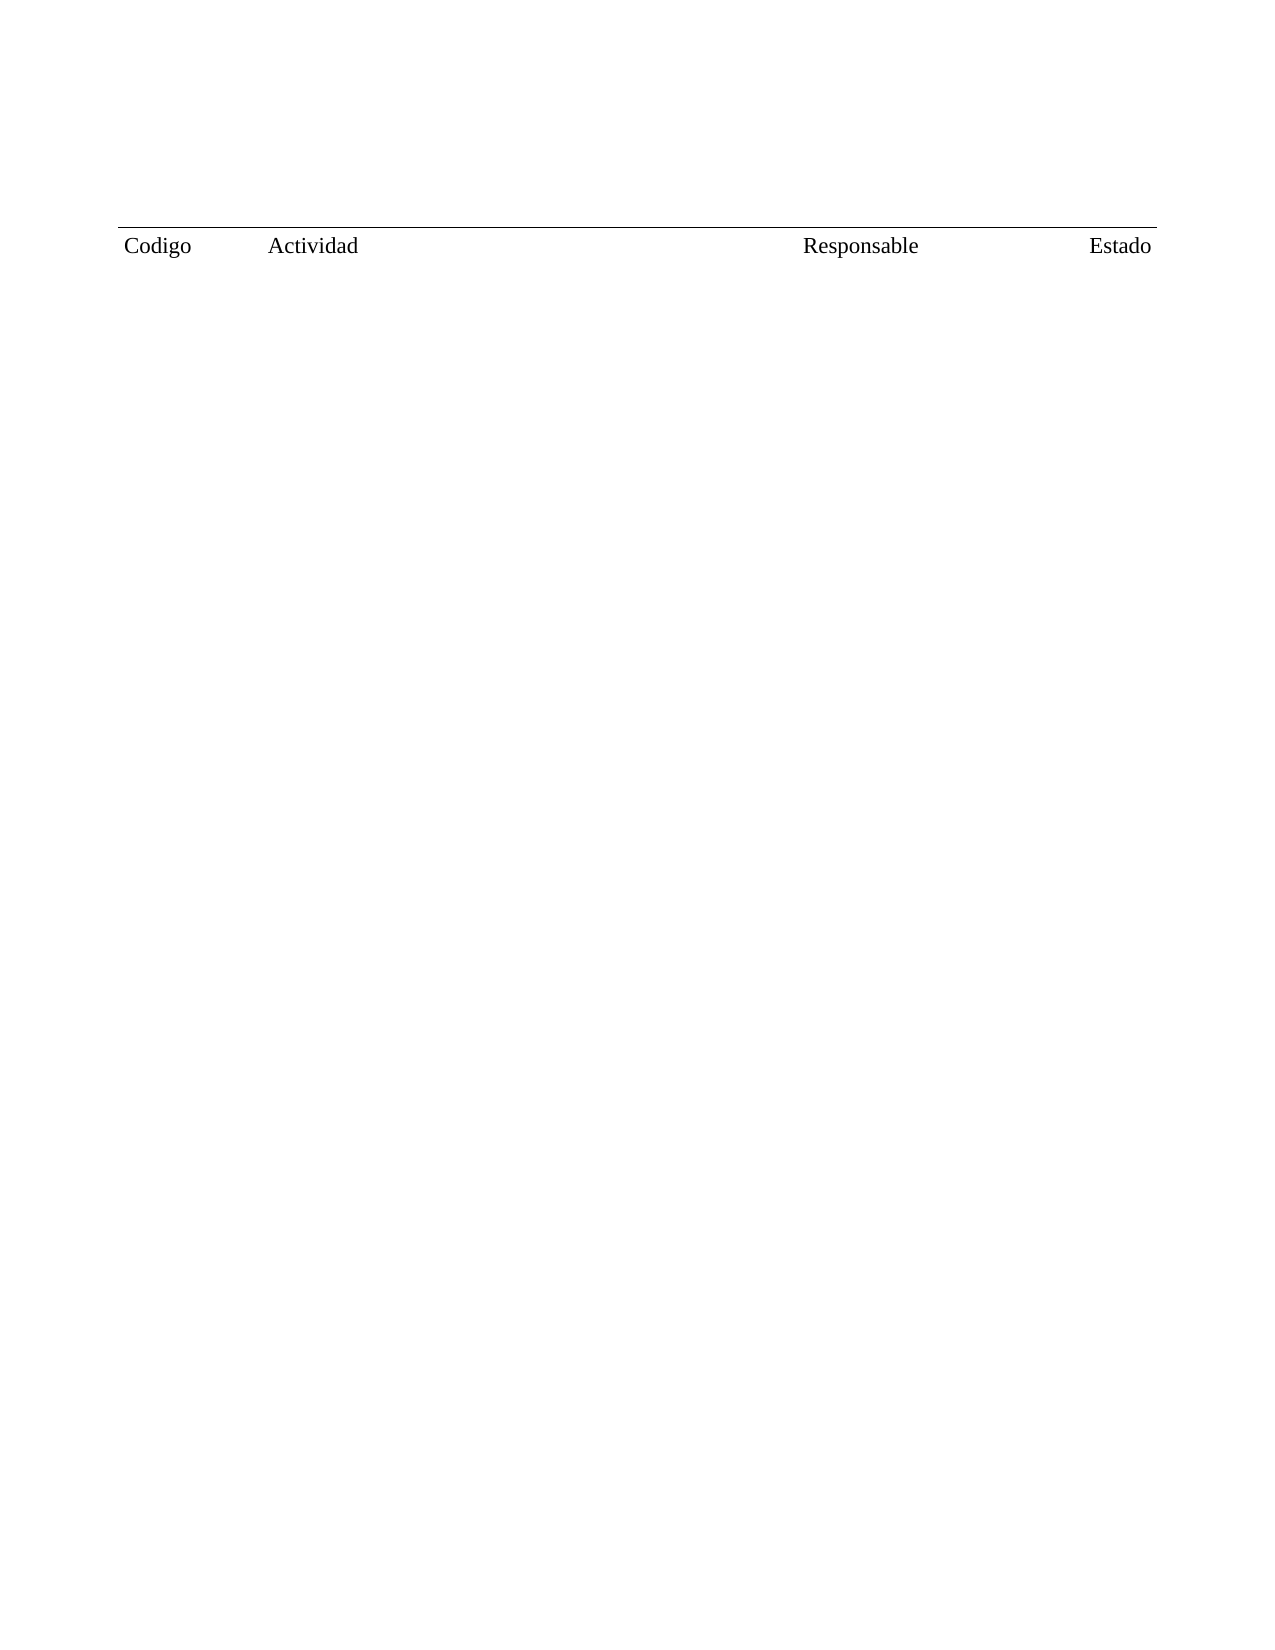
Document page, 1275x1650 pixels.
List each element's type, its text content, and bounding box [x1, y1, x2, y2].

table_header Estado [924, 228, 1157, 264]
table_header Actividad [262, 228, 712, 264]
table_header Codigo [118, 228, 262, 264]
table_header Responsable [712, 228, 924, 264]
